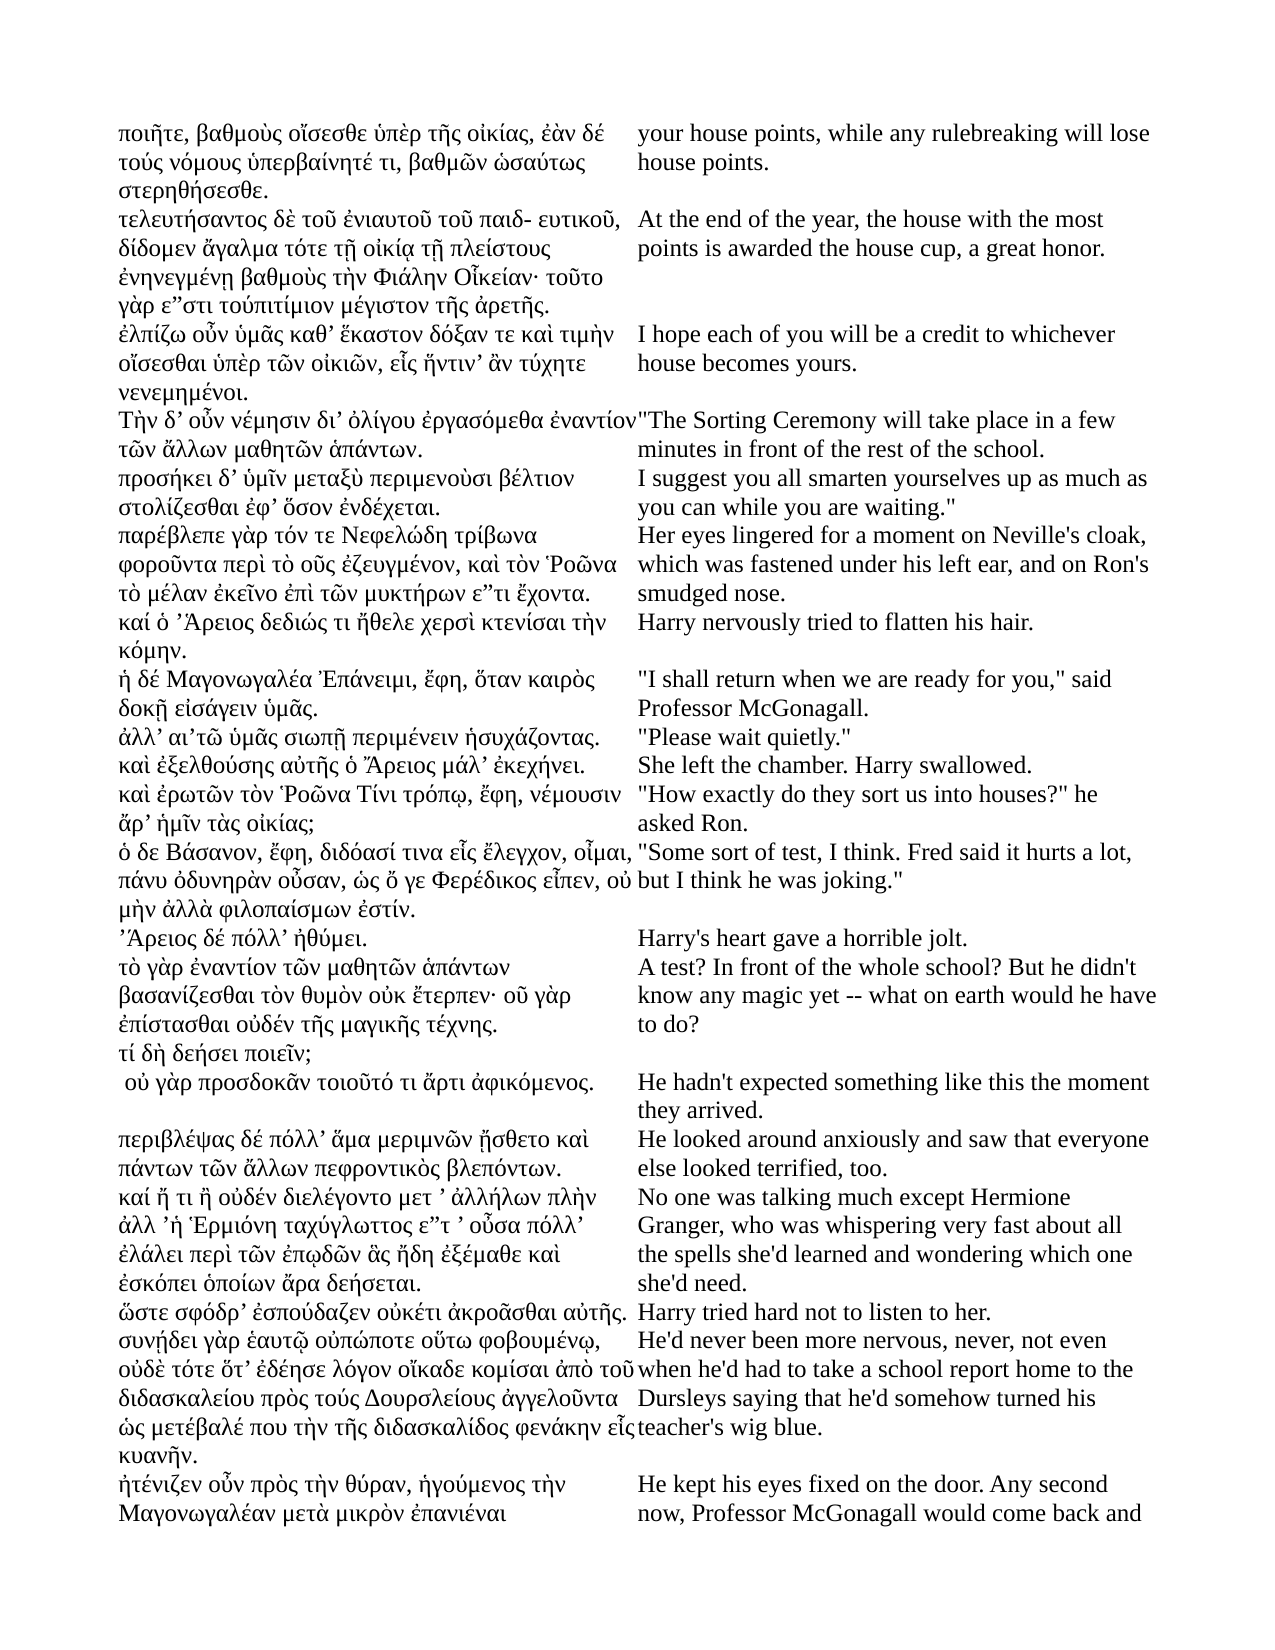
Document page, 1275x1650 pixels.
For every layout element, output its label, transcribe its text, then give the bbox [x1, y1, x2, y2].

table_cell ἠτένιζεν οὖν πρὸς τὴν θύραν, ἡγούμενος τὴν Μαγονωγαλέαν μετὰ μικρὸν ἐπανιέναι [118, 1469, 637, 1527]
table_cell ποιῆτε, βαθμοὺς οἴσεσθε ὑπὲρ τῆς οἰκίας, ἐὰν δέ τούς νόμους ὑπερβαίνητέ τι, βαθμῶν ὡσαύτως στερηθήσεσθε. [118, 118, 637, 204]
table_cell συνῄδει γὰρ ἑαυτῷ οὐπώποτε οὕτω φοβουμένῳ, οὐδὲ τότε ὅτ’ ἐδέησε λόγον οἴκαδε κομίσαι ἀπὸ τοῦ διδασκαλείου πρὸς τούς Δουρσλείους ἀγγελοῦντα ὡς μετέβαλέ που τὴν τῆς διδασκαλίδος φενάκην εἷς κυανῆν. [118, 1326, 637, 1469]
table_cell παρέβλεπε γὰρ τόν τε Νεφελώδη τρίβωνα φοροῦντα περὶ τὸ οῦς ἐζευγμένον, καὶ τὸν Ῥοῶνα τὸ μέλαν ἐκεῖνο ἐπὶ τῶν μυκτήρων ε”τι ἔχοντα. [118, 521, 637, 607]
table_cell your house points, while any rulebreaking will lose house points. [638, 118, 1157, 204]
table_cell A test? In front of the whole school? But he didn't know any magic yet -- what on earth would he have to do? [638, 952, 1157, 1067]
table_cell καὶ ἐξελθούσης αὐτῆς ὁ Ἄρειος μάλ’ ἐκεχήνει. [118, 751, 637, 779]
table_cell He'd never been more nervous, never, not even when he'd had to take a school report home to the Dursleys saying that he'd somehow turned his teacher's wig blue. [638, 1326, 1157, 1469]
table_cell He hadn't expected something like this the moment they arrived. [638, 1067, 1157, 1124]
table_cell "Some sort of test, I think. Fred said it hurts a lot, but I think he was joking." [638, 837, 1157, 923]
table_cell καὶ ἐρωτῶν τὸν Ῥοῶνα Τίνι τρόπῳ, ἔφη, νέμουσιν ἄρ’ ἡμῖν τὰς οἰκίας; [118, 779, 637, 837]
table_cell περιβλέψας δέ πόλλ’ ἅμα μεριμνῶν ᾔσθετο καὶ πάντων τῶν ἄλλων πεφροντικὸς βλεπόντων. [118, 1124, 637, 1182]
table_cell καί ἤ τι ἢ οὐδέν διελέγοντο μετ ’ ἀλλήλων πλὴν ἀλλ ’ἡ Ἑρμιόνη ταχύγλωττος ε”τ ’ οὖσα πόλλ’ ἐλάλει περὶ τῶν ἐπῳδῶν ἃς ἤδη ἐξέμαθε καὶ ἐσκόπει ὁποίων ἄρα δεήσεται. [118, 1182, 637, 1297]
table_cell Harry's heart gave a horrible jolt. [638, 923, 1157, 952]
table_cell ὁ δε Βάσανον, ἔφη, διδόασί τινα εἷς ἔλεγχον, οἶμαι, πάνυ ὀδυνηρὰν οὖσαν, ὡς ὄ γε Φερέδικος εἶπεν, οὐ μὴν ἀλλὰ φιλοπαίσμων ἐστίν. [118, 837, 637, 923]
table_cell No one was talking much except Hermione Granger, who was whispering very fast about all the spells she'd learned and wondering which one she'd need. [638, 1182, 1157, 1297]
table_cell She left the chamber. Harry swallowed. [638, 751, 1157, 779]
table_cell τελευτήσαντος δὲ τοῦ ἐνιαυτοῦ τοῦ παιδ- ευτικοῦ, δίδομεν ἄγαλμα τότε τῇ οἰκίᾳ τῇ πλείστους ἐνηνεγμένῃ βαθμοὺς τὴν Φιάλην Οἷκείαν· τοῦτο γὰρ ε”στι τούπιτίμιον μέγιστον τῆς ἀρετῆς. [118, 204, 637, 319]
table_cell οὐ γὰρ προσδοκᾶν τοιοῦτό τι ἄρτι ἀφικόμενος. [118, 1067, 637, 1124]
table_cell "The Sorting Ceremony will take place in a few minutes in front of the rest of the school. [638, 406, 1157, 463]
table_cell He kept his eyes fixed on the door. Any second now, Professor McGonagall would come back and [638, 1469, 1157, 1527]
table_cell ’Άρειος δέ πόλλ’ ἠθύμει. [118, 923, 637, 952]
table_cell Harry tried hard not to listen to her. [638, 1297, 1157, 1326]
table_cell I hope each of you will be a credit to whichever house becomes yours. [638, 319, 1157, 406]
table_cell He looked around anxiously and saw that everyone else looked terrified, too. [638, 1124, 1157, 1182]
table_cell ἀλλ’ αι’τῶ ὑμᾶς σιωπῇ περιμένειν ἡσυχάζοντας. [118, 722, 637, 751]
table_cell καί ὁ ’Ἁρειος δεδιώς τι ἤθελε χερσὶ κτενίσαι τὴν κόμην. [118, 607, 637, 664]
table_cell Her eyes lingered for a moment on Neville's cloak, which was fastened under his left ear, and on Ron's smudged nose. [638, 521, 1157, 607]
table_cell Harry nervously tried to flatten his hair. [638, 607, 1157, 664]
table_cell προσήκει δ’ ὑμῖν μεταξὺ περιμενοὺσι βέλτιον στολίζεσθαι ἐφ’ ὅσον ἐνδέχεται. [118, 463, 637, 521]
table_cell At the end of the year, the house with the most points is awarded the house cup, a great honor. [638, 204, 1157, 319]
table_cell "I shall return when we are ready for you," said Professor McGonagall. [638, 664, 1157, 722]
table_cell "How exactly do they sort us into houses?" he asked Ron. [638, 779, 1157, 837]
table_cell ἡ δέ Μαγονωγαλέα Ἐπάνειμι, ἔφη, ὅταν καιρὸς δοκῇ εἰσάγειν ὑμᾶς. [118, 664, 637, 722]
table_cell "Please wait quietly." [638, 722, 1157, 751]
table_cell Τὴν δ’ οὖν νέμησιν δι’ ὀλίγου ἐργασόμεθα ἐναντίον τῶν ἄλλων μαθητῶν ἁπάντων. [118, 406, 637, 463]
table_cell I suggest you all smarten yourselves up as much as you can while you are waiting." [638, 463, 1157, 521]
table_cell ἐλπίζω οὖν ὑμᾶς καθ’ ἕκαστον δόξαν τε καὶ τιμὴν οἴσεσθαι ὑπὲρ τῶν οἰκιῶν, εἷς ἥντιν’ ἂν τύχητε νενεμημένοι. [118, 319, 637, 406]
table_cell τὸ γὰρ ἐναντίον τῶν μαθητῶν ἁπάντων βασανίζεσθαι τὸν θυμὸν οὐκ ἔτερπεν· οῦ γὰρ ἐπίστασθαι οὐδέν τῆς μαγικῆς τέχνης. τί δὴ δεήσει ποιεῖν; [118, 952, 637, 1067]
table_cell ὥστε σφόδρ’ ἐσπούδαζεν οὐκέτι ἀκροᾶσθαι αὐτῆς. [118, 1297, 637, 1326]
